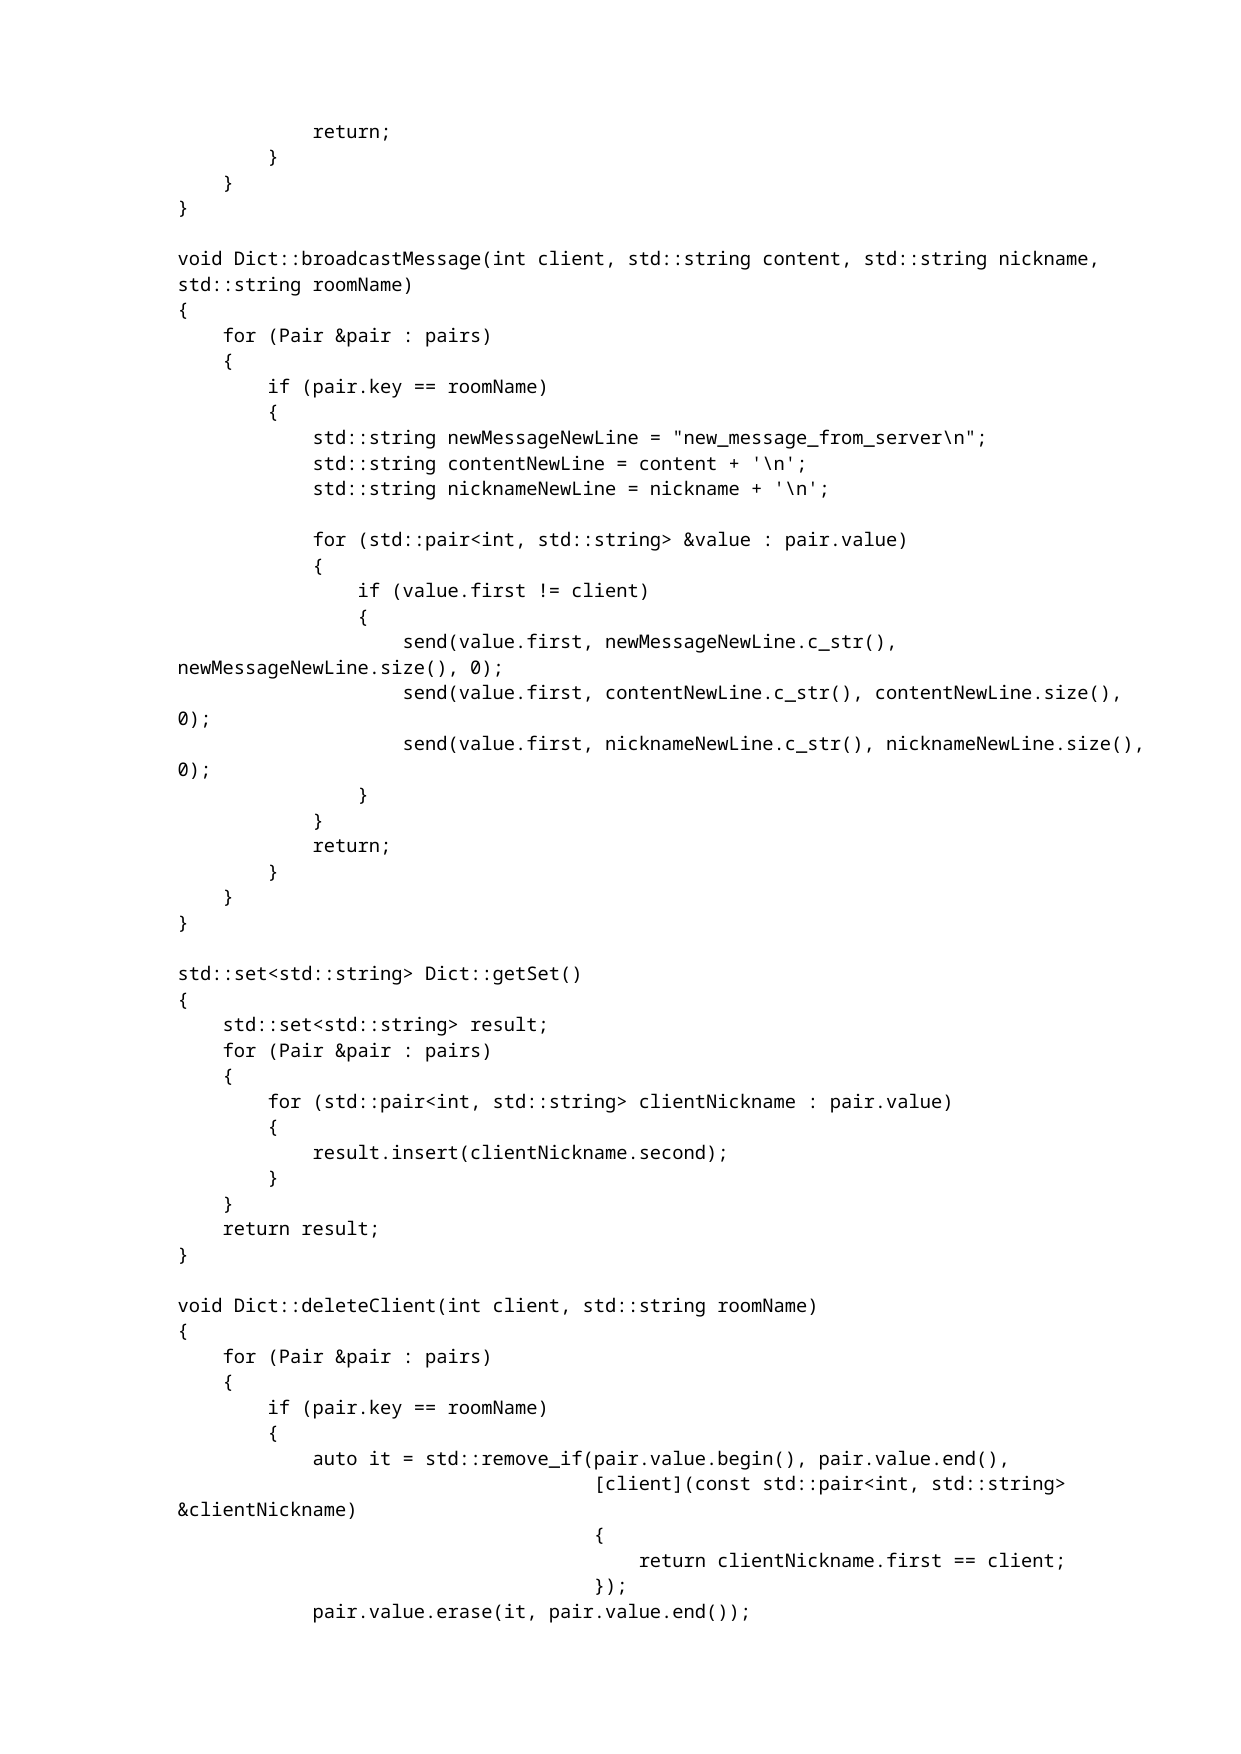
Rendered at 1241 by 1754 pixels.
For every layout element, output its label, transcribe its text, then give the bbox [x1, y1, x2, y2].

text result.insert(clientNickname.second); [177, 1139, 1152, 1164]
text } [177, 1164, 1152, 1190]
text for (std::pair<int, std::string> &value : pair.value) [177, 526, 1152, 552]
text if (value.first != client) [177, 577, 1152, 603]
text for (Pair &pair : pairs) [177, 322, 1152, 348]
text { [177, 552, 1152, 577]
text } [177, 909, 1152, 935]
text for (Pair &pair : pairs) [177, 1037, 1152, 1062]
text send(value.first, newMessageNewLine.c_str(), newMessageNewLine.size(), 0); [177, 628, 1152, 679]
text } [177, 858, 1152, 884]
text for (std::pair<int, std::string> clientNickname : pair.value) [177, 1088, 1152, 1113]
text void Dict::deleteClient(int client, std::string roomName) [177, 1292, 1152, 1318]
text return result; [177, 1216, 1152, 1241]
text } [177, 1241, 1152, 1267]
text } [177, 169, 1152, 195]
text { [177, 1318, 1152, 1343]
text } [177, 807, 1152, 833]
text } [177, 782, 1152, 807]
text return clientNickname.first == client; [177, 1547, 1152, 1573]
text void Dict::broadcastMessage(int client, std::string content, std::string nickname, std::string roomName) [177, 246, 1152, 297]
text std::string contentNewLine = content + '\n'; [177, 450, 1152, 475]
text send(value.first, nicknameNewLine.c_str(), nicknameNewLine.size(), 0); [177, 731, 1152, 782]
text { [177, 1420, 1152, 1445]
text }); [177, 1573, 1152, 1598]
text { [177, 1062, 1152, 1088]
text auto it = std::remove_if(pair.value.begin(), pair.value.end(), [177, 1445, 1152, 1471]
text std::string nicknameNewLine = nickname + '\n'; [177, 475, 1152, 501]
text { [177, 986, 1152, 1011]
text std::set<std::string> Dict::getSet() [177, 960, 1152, 986]
text { [177, 297, 1152, 322]
text } [177, 1190, 1152, 1216]
text { [177, 348, 1152, 373]
text if (pair.key == roomName) [177, 1394, 1152, 1420]
text std::string newMessageNewLine = "new_message_from_server\n"; [177, 424, 1152, 450]
text send(value.first, contentNewLine.c_str(), contentNewLine.size(), 0); [177, 679, 1152, 731]
text } [177, 884, 1152, 909]
text { [177, 1522, 1152, 1547]
text if (pair.key == roomName) [177, 373, 1152, 399]
text return; [177, 118, 1152, 144]
text { [177, 399, 1152, 424]
text } [177, 195, 1152, 220]
text { [177, 1113, 1152, 1139]
text std::set<std::string> result; [177, 1011, 1152, 1037]
text return; [177, 833, 1152, 858]
text pair.value.erase(it, pair.value.end()); [177, 1598, 1152, 1624]
text [client](const std::pair<int, std::string> &clientNickname) [177, 1471, 1152, 1522]
text } [177, 144, 1152, 169]
text { [177, 1369, 1152, 1394]
text { [177, 603, 1152, 628]
text for (Pair &pair : pairs) [177, 1343, 1152, 1369]
